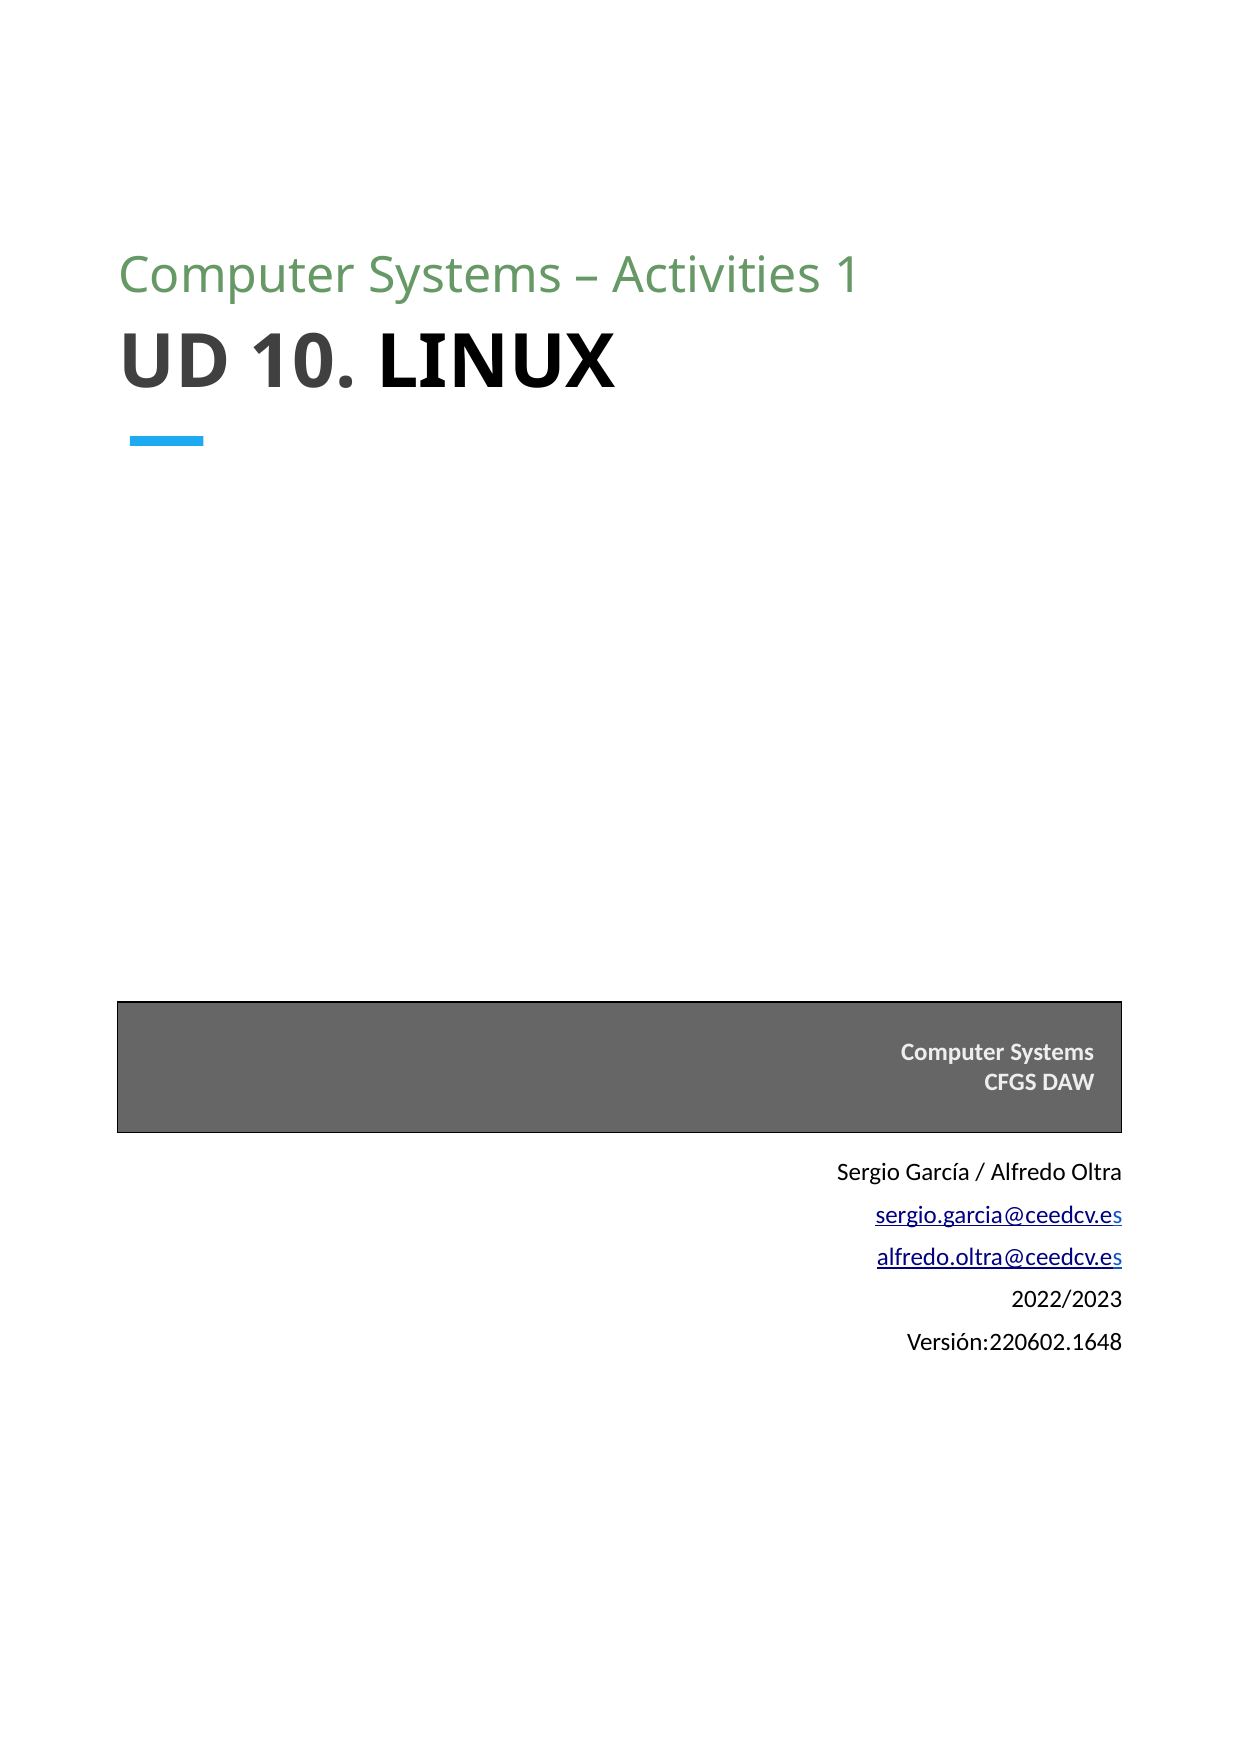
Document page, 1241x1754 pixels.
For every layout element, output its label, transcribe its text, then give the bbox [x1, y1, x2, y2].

picture [129, 436, 204, 446]
text 2022/2023 [118, 1284, 1122, 1314]
text Versión:220602.1648 [118, 1326, 1122, 1357]
text sergio.garcia@ceedcv.es [231, 1199, 1122, 1229]
text Computer Systems – Activities 1 UD 10. Linux [118, 239, 1122, 409]
text [231, 977, 1122, 1001]
text Sergio García / Alfredo Oltra [231, 1133, 1122, 1187]
text CFGS DAW [121, 1066, 1094, 1097]
text Computer Systems [121, 1036, 1094, 1066]
text alfredo.oltra@ceedcv.es [231, 1241, 1122, 1272]
